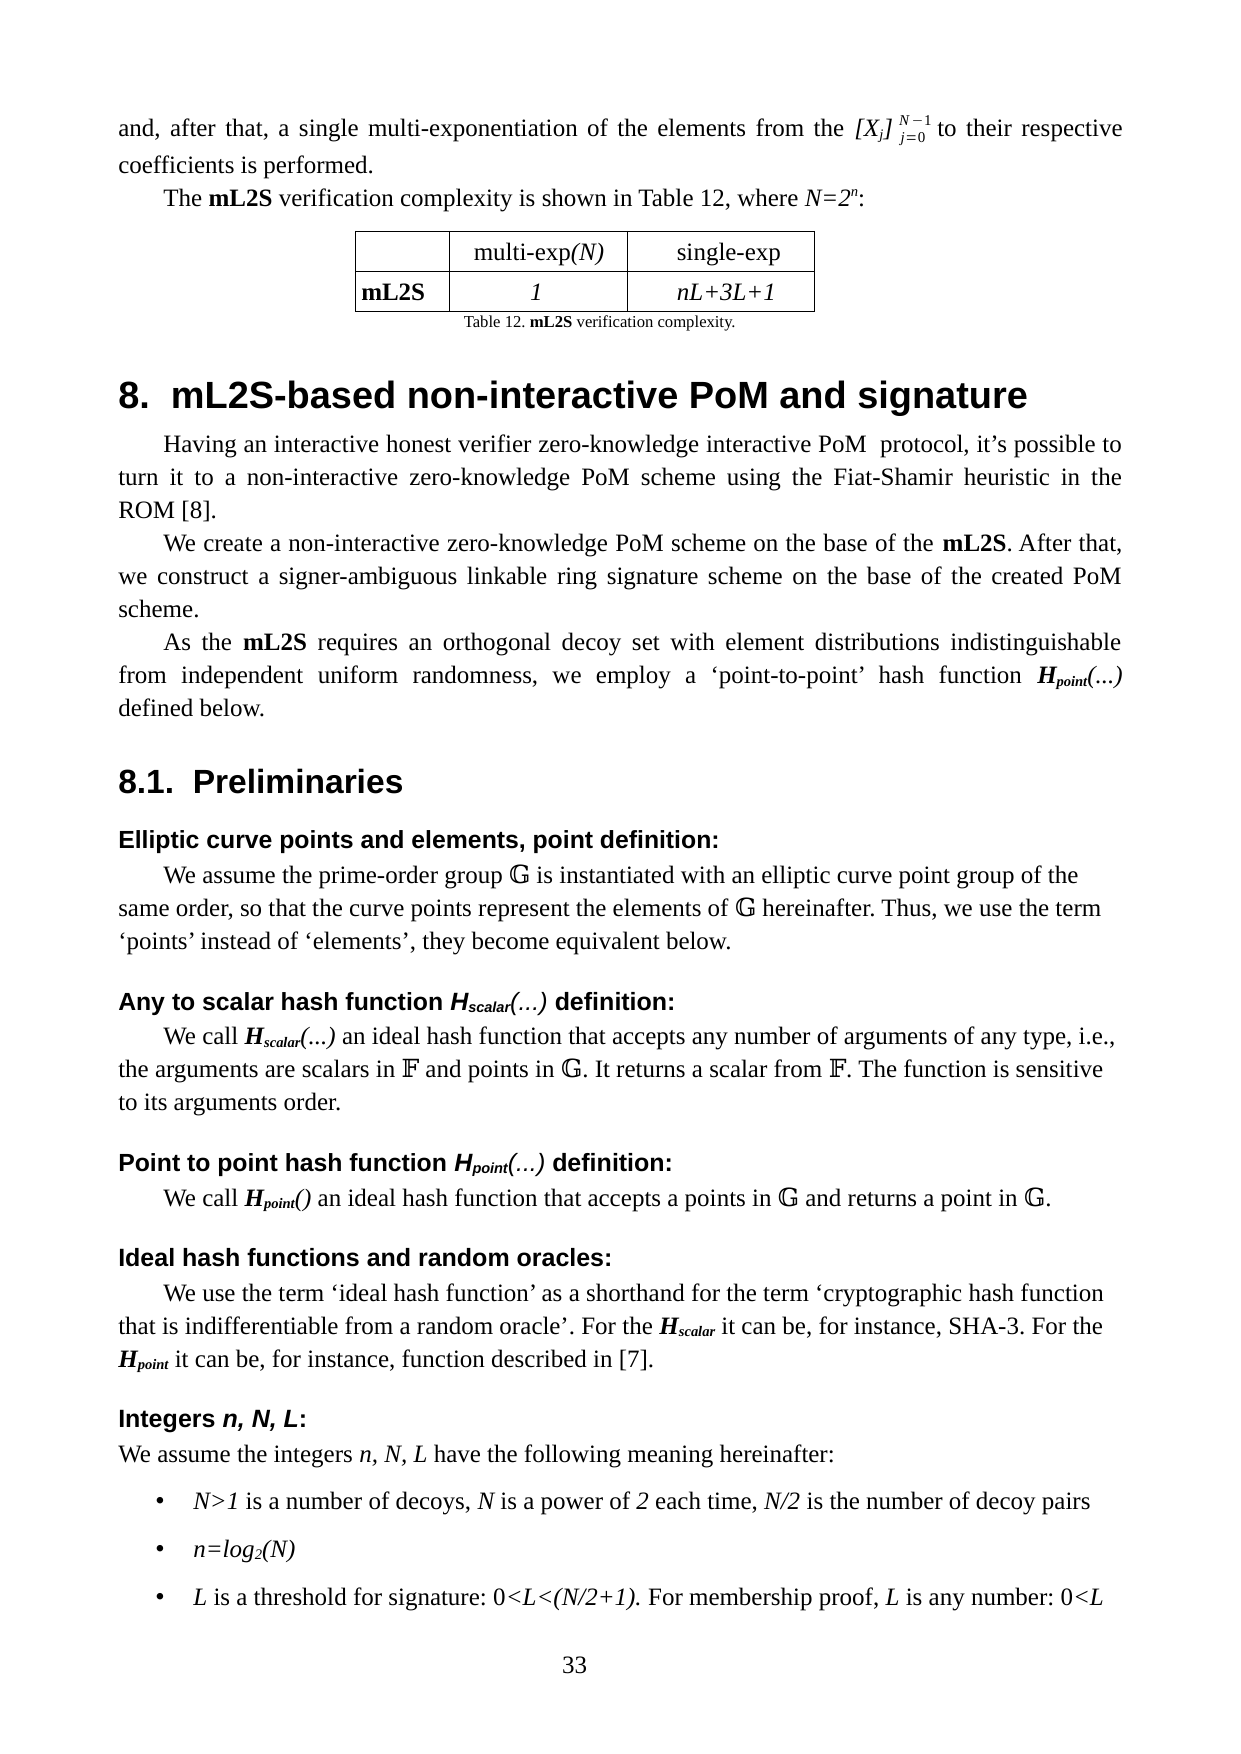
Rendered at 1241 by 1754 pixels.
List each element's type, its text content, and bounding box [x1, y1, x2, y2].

text We use the term ‘ideal hash function’ as a shorthand for the term ‘cryptographic hash function that is indifferentiable from a random oracle’. For the Hscalar it can be, for instance, SHA-3. For the Hpoint it can be, for instance, function described in [7]. [118, 1278, 1122, 1372]
text We assume the integers n, N, L have the following meaning hereinafter: [118, 1439, 1122, 1468]
subtitle Any to scalar hash function Hscalar(...) definition: [118, 986, 1122, 1015]
text We assume the prime-order group 𝔾 is instantiated with an elliptic curve point group of the same order, so that the curve points represent the elements of 𝔾 hereinafter. Thus, we use the term ‘points’ instead of ‘elements’, they become equivalent below. [118, 860, 1122, 955]
subtitle 8.1. Preliminaries [118, 762, 1122, 801]
subtitle Ideal hash functions and random oracles: [118, 1243, 1122, 1271]
subtitle 8. mL2S-based non-interactive PoM and signature [118, 373, 1122, 417]
table_cell nL+3L+1 [628, 272, 814, 311]
text Having an interactive honest verifier zero-knowledge interactive PoM protocol, it’s possible to turn it to a non-interactive zero-knowledge PoM scheme using the Fiat-Shamir heuristic in the ROM [8]. [118, 429, 1122, 524]
table_cell mL2S [356, 272, 449, 311]
text The mL2S verification complexity is shown in Table 12, where N=2n: [118, 183, 1122, 212]
list L is a threshold for signature: 0<L<(N/2+1). For membership proof, L is any number: 0<L [156, 1582, 1122, 1610]
list N>1 is a number of decoys, N is a power of 2 each time, N/2 is the number of decoy pairs [156, 1486, 1122, 1515]
text Table 12. mL2S verification complexity. [118, 312, 1122, 331]
table_header single-exp [628, 232, 814, 271]
text As the mL2S requires an orthogonal decoy set with element distributions indistinguishable from independent uniform randomness, we employ a ‘point-to-point’ hash function Hpoint(...) defined below. [118, 627, 1122, 722]
subtitle Point to point hash function Hpoint(...) definition: [118, 1148, 1122, 1176]
text This is seen from the Rsum recursive definition in 5.1.1. that can be unwound, so that all the scalar coefficients for the elements from the [Xj]are calculated as scalar-scalar multiplications and, after that, a single multi-exponentiation of the elements from the [Xj]to their respective coefficients is performed. [118, 111, 1122, 179]
text We call Hpoint() an ideal hash function that accepts a points in 𝔾 and returns a point in 𝔾. [118, 1183, 1122, 1211]
text We call Hscalar(...) an ideal hash function that accepts any number of arguments of any type, i.e., the arguments are scalars in 𝔽 and points in 𝔾. It returns a scalar from 𝔽. The function is sensitive to its arguments order. [118, 1021, 1122, 1116]
subtitle Integers n, N, L: [118, 1404, 1122, 1433]
table_header [356, 232, 449, 271]
text We create a non-interactive zero-knowledge PoM scheme on the base of the mL2S. After that, we construct a signer-ambiguous linkable ring signature scheme on the base of the created PoM scheme. [118, 528, 1122, 623]
table_header multi-exp(N) [450, 232, 627, 271]
list n=log2(N) [156, 1534, 1122, 1563]
subtitle Elliptic curve points and elements, point definition: [118, 826, 1122, 854]
table_cell 1 [450, 272, 627, 311]
